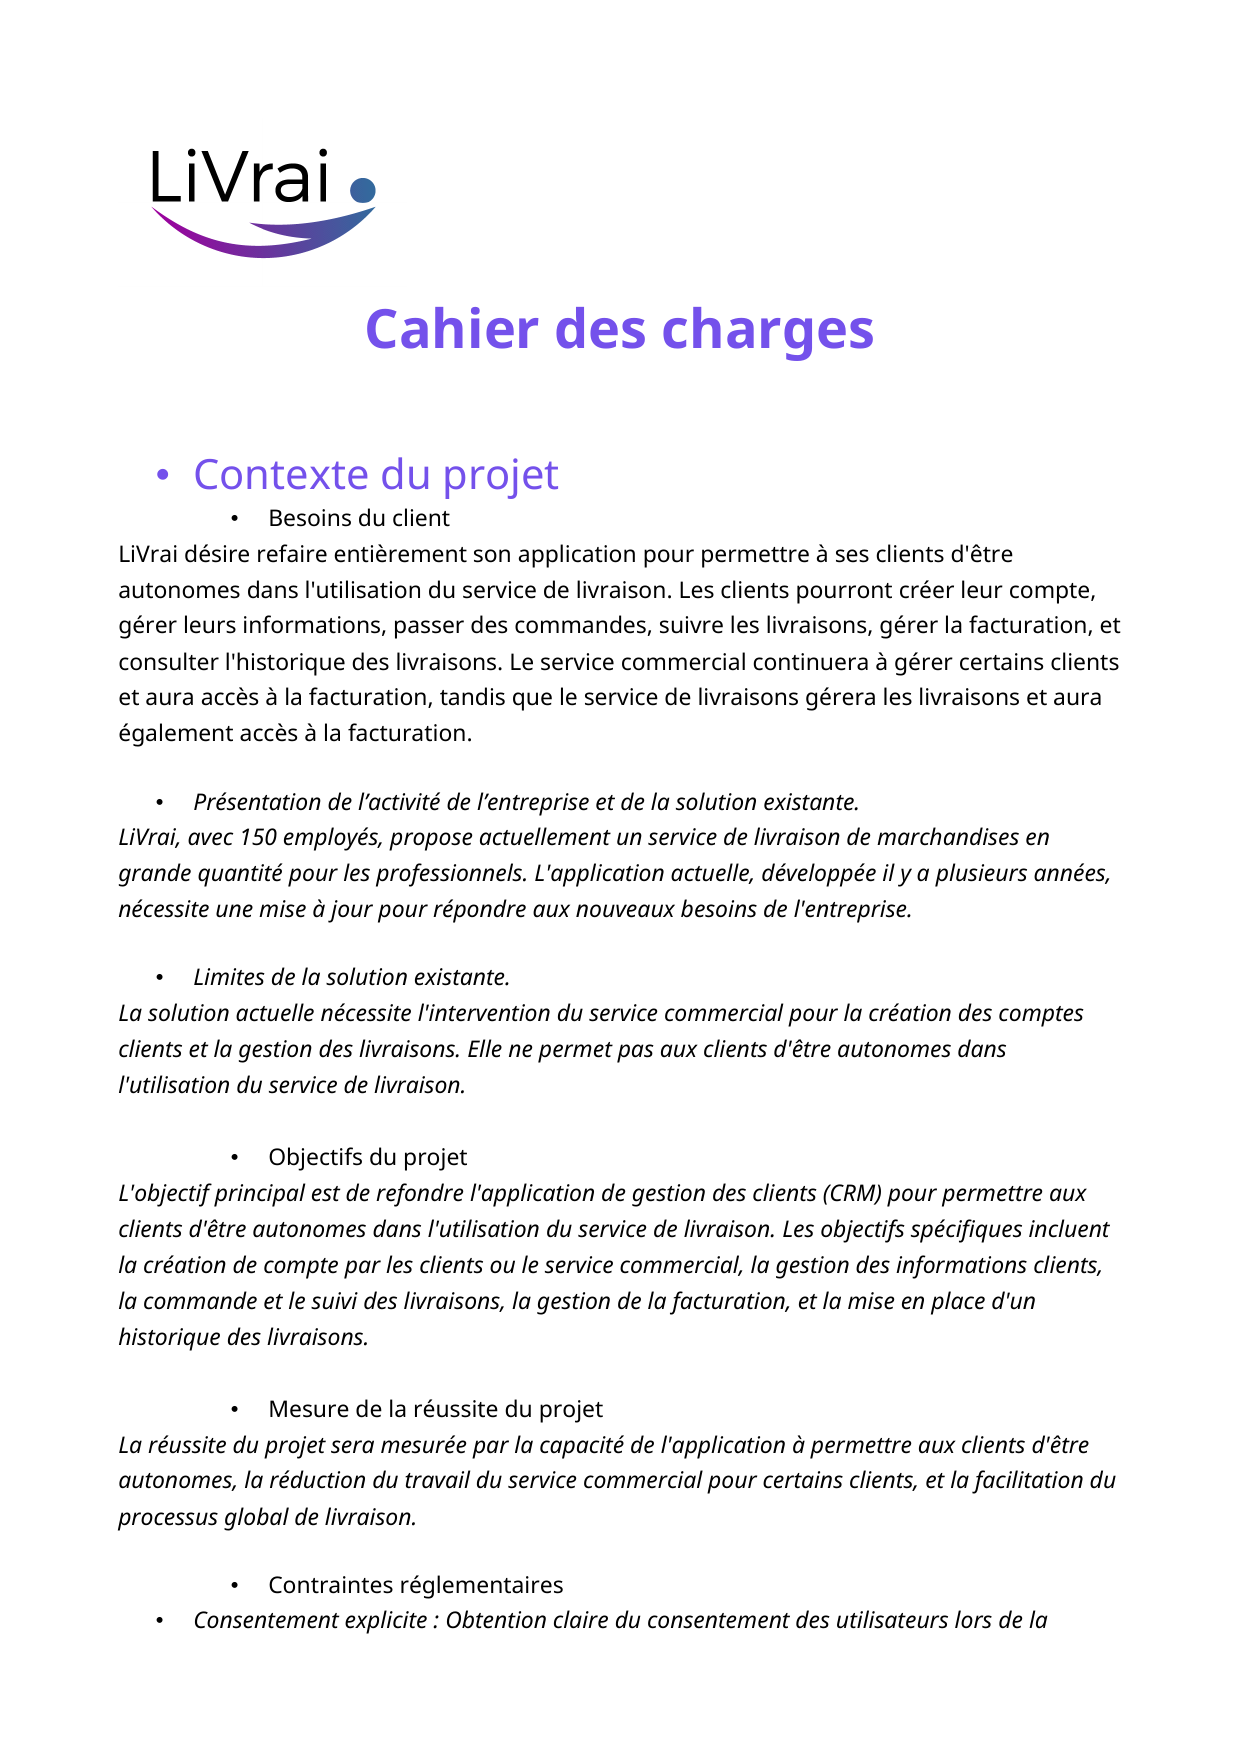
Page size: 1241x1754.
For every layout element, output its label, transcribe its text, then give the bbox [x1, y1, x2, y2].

list Objectifs du projet [231, 1141, 1122, 1172]
list Présentation de l’activité de l’entreprise et de la solution existante. [156, 785, 1122, 817]
list Limites de la solution existante. [156, 961, 1122, 993]
text L'objectif principal est de refondre l'application de gestion des clients (CRM) pour permettre aux clients d'être autonomes dans l'utilisation du service de livraison. Les objectifs spécifiques incluent la création de compte par les clients ou le service commercial, la gestion des informations clients, la commande et le suivi des livraisons, la gestion de la facturation, et la mise en place d'un historique des livraisons. [118, 1177, 1122, 1388]
text LiVrai désire refaire entièrement son application pour permettre à ses clients d'être autonomes dans l'utilisation du service de livraison. Les clients pourront créer leur compte, gérer leurs informations, passer des commandes, suivre les livraisons, gérer la facturation, et consulter l'historique des livraisons. Le service commercial continuera à gérer certains clients et aura accès à la facturation, tandis que le service de livraisons gérera les livraisons et aura également accès à la facturation. [118, 538, 1122, 748]
text La réussite du projet sera mesurée par la capacité de l'application à permettre aux clients d'être autonomes, la réduction du travail du service commercial pour certains clients, et la facilitation du processus global de livraison. [118, 1428, 1122, 1532]
list Mesure de la réussite du projet [231, 1393, 1122, 1424]
text La solution actuelle nécessite l'intervention du service commercial pour la création des comptes clients et la gestion des livraisons. Elle ne permet pas aux clients d'être autonomes dans l'utilisation du service de livraison. [118, 997, 1122, 1136]
text Cahier des charges [118, 291, 1122, 365]
list Contexte du projet [156, 445, 1122, 502]
list Contraintes réglementaires [231, 1568, 1122, 1600]
list Consentement explicite : Obtention claire du consentement des utilisateurs lors de la [156, 1604, 1122, 1636]
list Besoins du client [231, 502, 1122, 533]
text LiVrai, avec 150 employés, propose actuellement un service de livraison de marchandises en grande quantité pour les professionnels. L'application actuelle, développée il y a plusieurs années, nécessite une mise à jour pour répondre aux nouveaux besoins de l'entreprise. [118, 821, 1122, 924]
